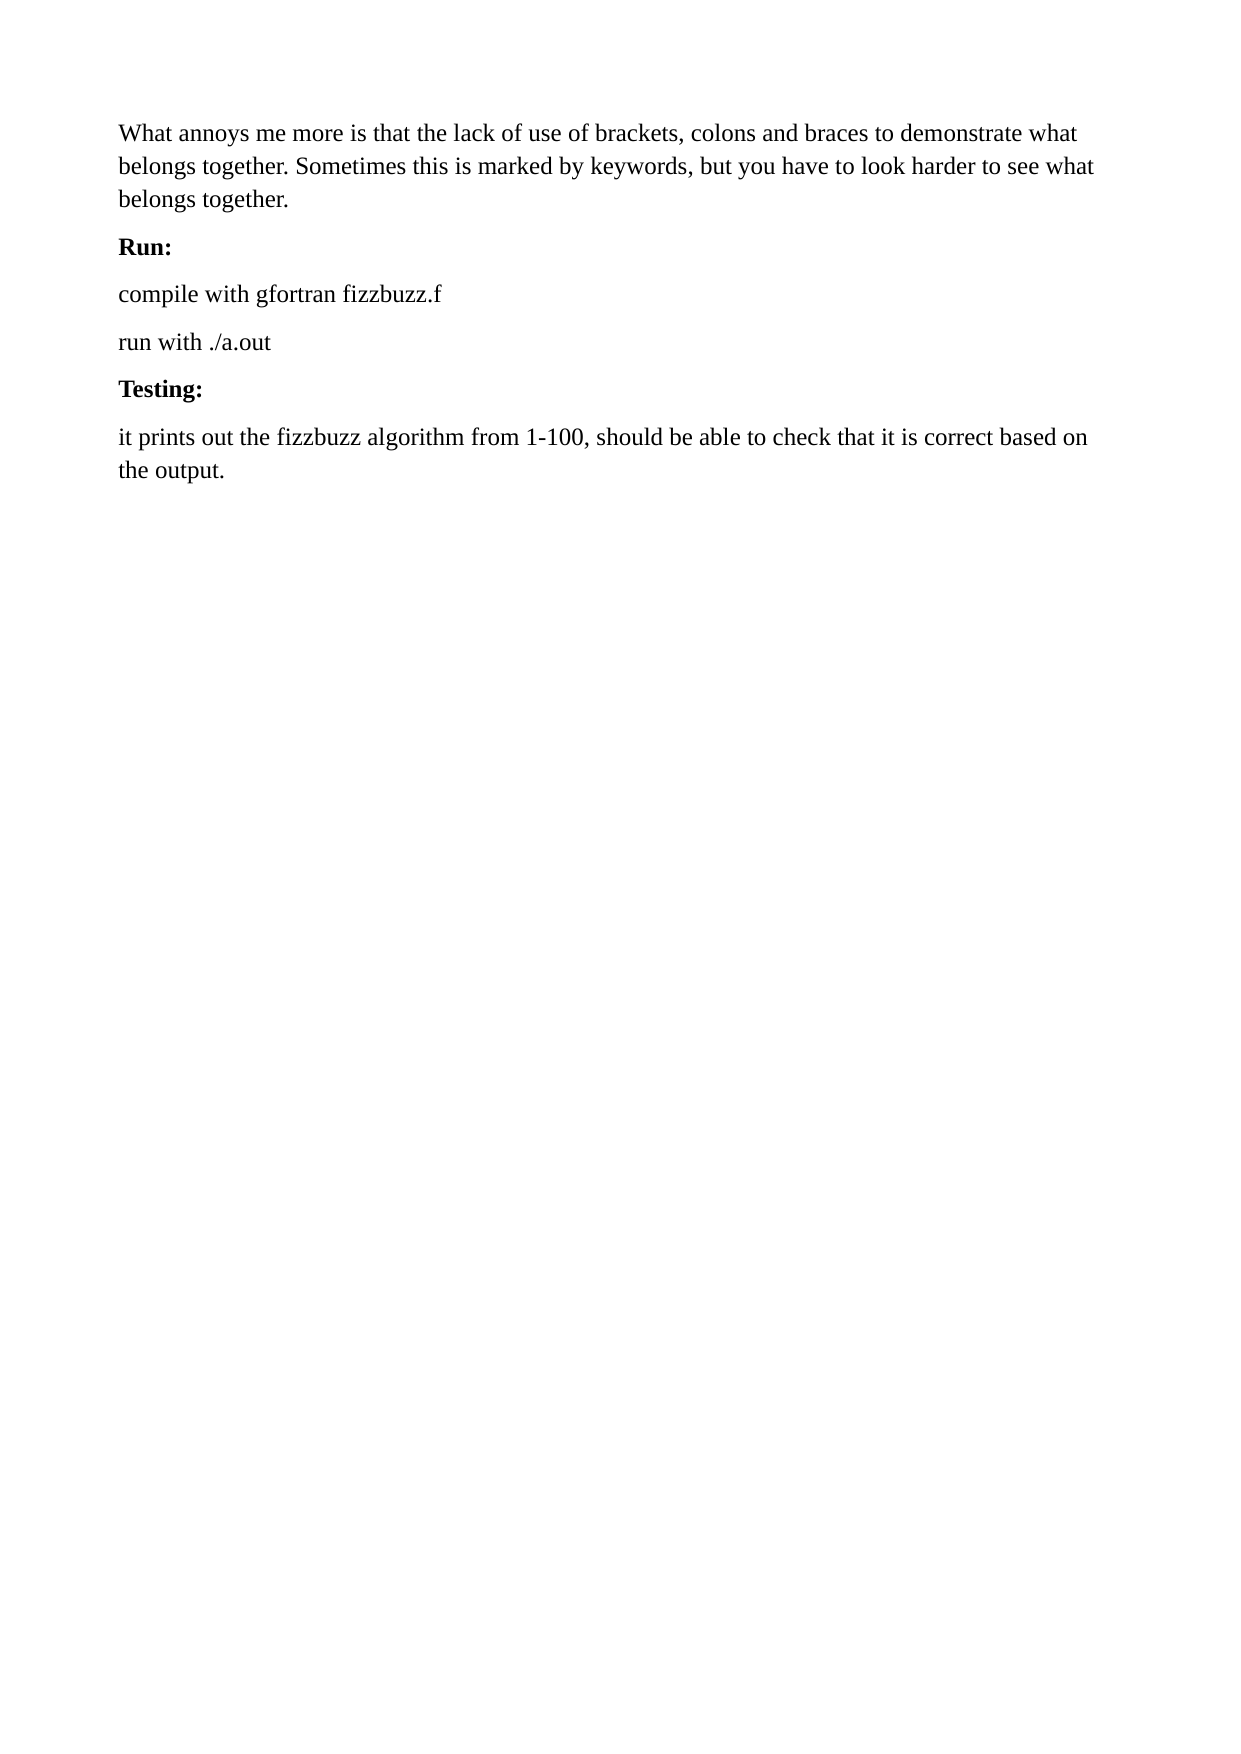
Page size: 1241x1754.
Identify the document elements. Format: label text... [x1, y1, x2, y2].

text What annoys me more is that the lack of use of brackets, colons and braces to demonstrate what belongs together. Sometimes this is marked by keywords, but you have to look harder to see what belongs together. [118, 118, 1122, 213]
text run with ./a.out [118, 327, 1122, 356]
text compile with gfortran fizzbuzz.f [118, 279, 1122, 308]
text Run: [118, 232, 1122, 261]
text it prints out the fizzbuzz algorithm from 1-100, should be able to check that it is correct based on the output. [118, 422, 1122, 484]
text Testing: [118, 374, 1122, 403]
